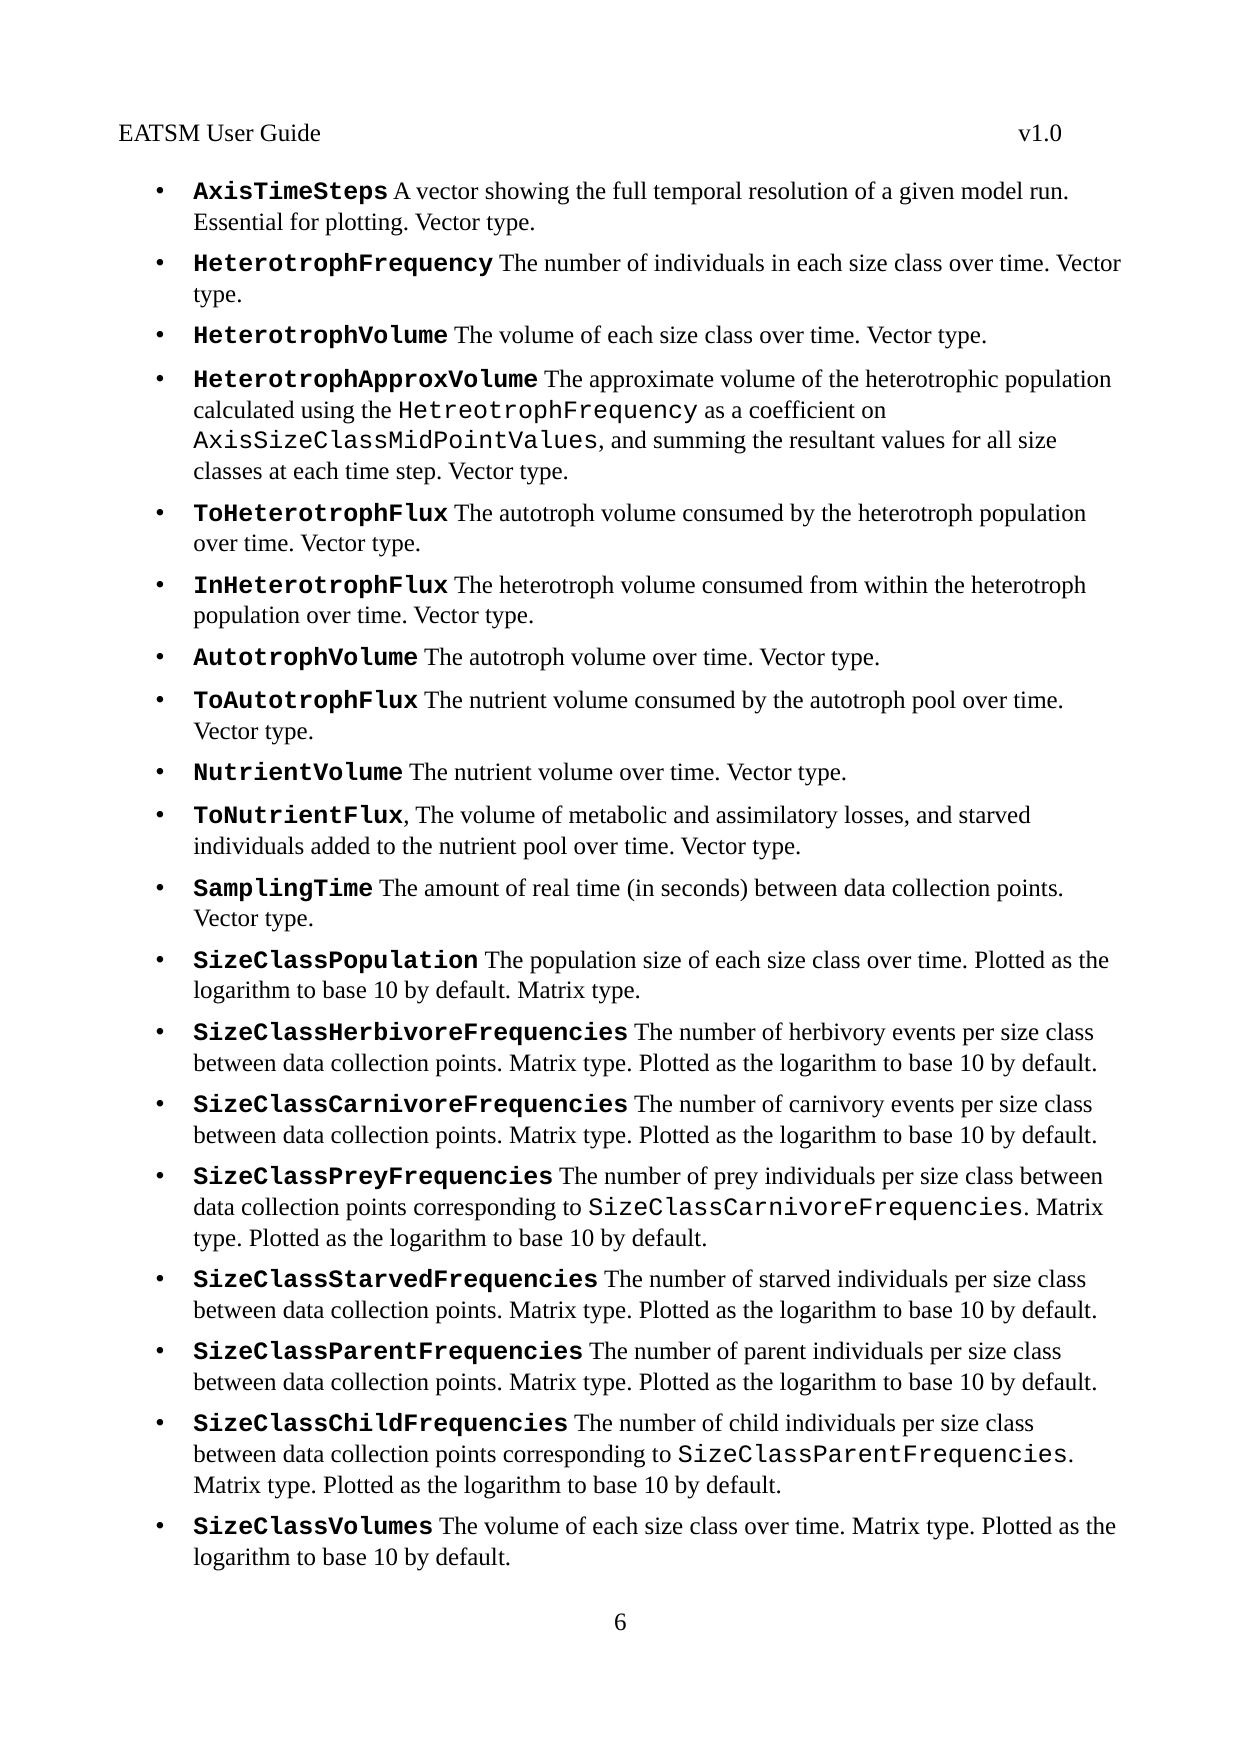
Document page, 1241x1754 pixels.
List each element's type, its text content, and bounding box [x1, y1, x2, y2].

list SizeClassChildFrequencies The number of child individuals per size class between data collection points corresponding to SizeClassParentFrequencies. Matrix type. Plotted as the logarithm to base 10 by default. [156, 1408, 1122, 1498]
list SizeClassVolumes The volume of each size class over time. Matrix type. Plotted as the logarithm to base 10 by default. [156, 1511, 1122, 1571]
list HeterotrophFrequency The number of individuals in each size class over time. Vector type. [156, 248, 1122, 308]
list InHeterotrophFlux The heterotroph volume consumed from within the heterotroph population over time. Vector type. [156, 570, 1122, 629]
list SizeClassPreyFrequencies The number of prey individuals per size class between data collection points corresponding to SizeClassCarnivoreFrequencies. Matrix type. Plotted as the logarithm to base 10 by default. [156, 1161, 1122, 1251]
list HeterotrophVolume The volume of each size class over time. Vector type. [156, 321, 1122, 351]
list ToNutrientFlux, The volume of metabolic and assimilatory losses, and starved individuals added to the nutrient pool over time. Vector type. [156, 801, 1122, 860]
list SizeClassParentFrequencies The number of parent individuals per size class between data collection points. Matrix type. Plotted as the logarithm to base 10 by default. [156, 1336, 1122, 1396]
list SizeClassPopulation The population size of each size class over time. Plotted as the logarithm to base 10 by default. Matrix type. [156, 945, 1122, 1004]
list AutotrophVolume The autotroph volume over time. Vector type. [156, 642, 1122, 673]
list AxisTimeSteps A vector showing the full temporal resolution of a given model run. Essential for plotting. Vector type. [156, 176, 1122, 236]
list NutrientVolume The nutrient volume over time. Vector type. [156, 757, 1122, 788]
list SamplingTime The amount of real time (in seconds) between data collection points. Vector type. [156, 873, 1122, 932]
list ToAutotrophFlux The nutrient volume consumed by the autotroph pool over time. Vector type. [156, 685, 1122, 745]
list ToHeterotrophFlux The autotroph volume consumed by the heterotroph population over time. Vector type. [156, 498, 1122, 557]
list SizeClassCarnivoreFrequencies The number of carnivory events per size class between data collection points. Matrix type. Plotted as the logarithm to base 10 by default. [156, 1089, 1122, 1148]
list SizeClassHerbivoreFrequencies The number of herbivory events per size class between data collection points. Matrix type. Plotted as the logarithm to base 10 by default. [156, 1017, 1122, 1076]
list HeterotrophApproxVolume The approximate volume of the heterotrophic population calculated using the HetreotrophFrequency as a coefficient on AxisSizeClassMidPointValues, and summing the resultant values for all size classes at each time step. Vector type. [156, 364, 1122, 485]
list SizeClassStarvedFrequencies The number of starved individuals per size class between data collection points. Matrix type. Plotted as the logarithm to base 10 by default. [156, 1264, 1122, 1323]
